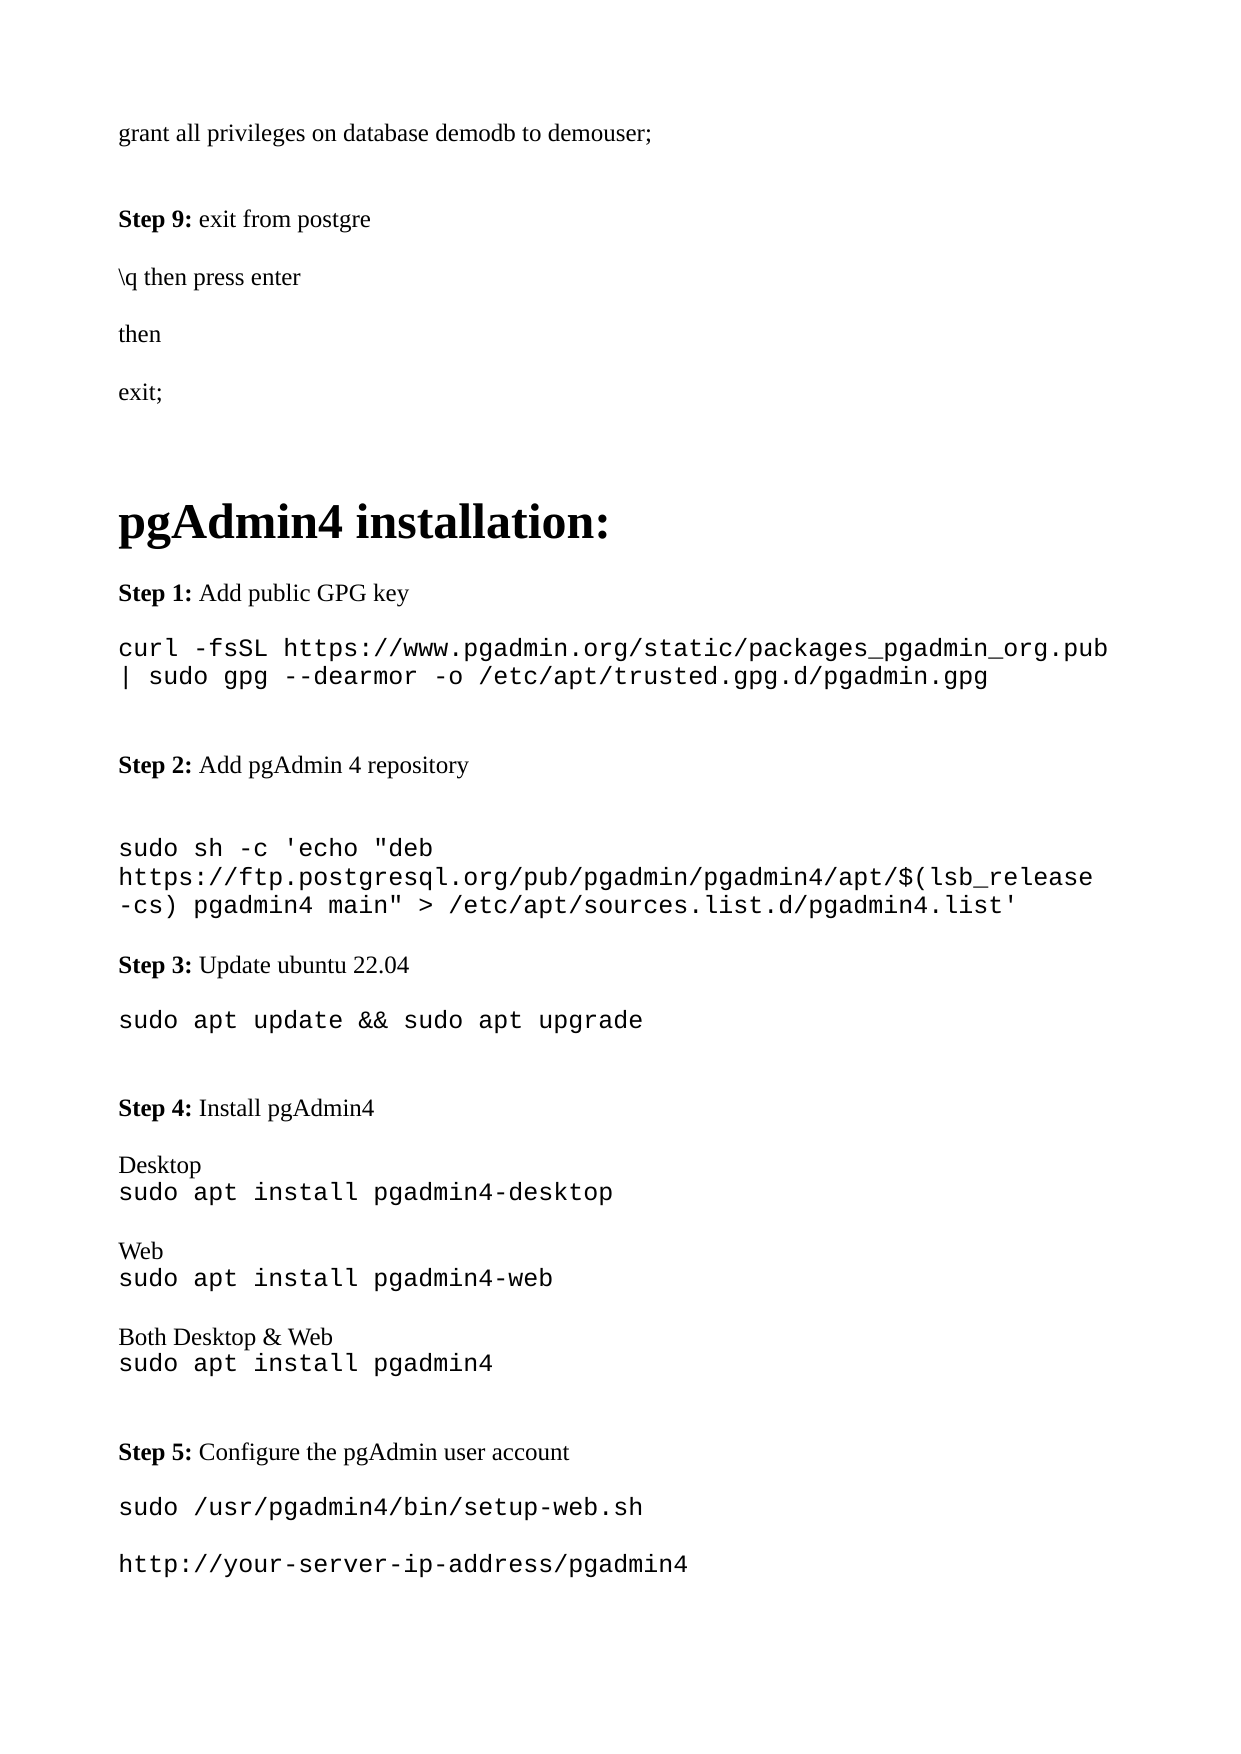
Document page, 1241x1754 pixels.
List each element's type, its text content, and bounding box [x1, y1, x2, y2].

text http://your-server-ip-address/pgadmin4 [118, 1551, 1122, 1580]
text Step 1: Add public GPG key [118, 578, 1122, 607]
text pgAdmin4 installation: [118, 492, 1122, 549]
text Step 5: Configure the pgAdmin user account [118, 1437, 1122, 1466]
text Step 9: exit from postgre [118, 204, 1122, 233]
text Web [118, 1236, 1122, 1265]
text Desktop [118, 1151, 1122, 1179]
text Both Desktop & Web [118, 1322, 1122, 1351]
text sudo /usr/pgadmin4/bin/setup-web.sh [118, 1494, 1122, 1523]
text Step 3: Update ubuntu 22.04 [118, 950, 1122, 978]
text then [118, 319, 1122, 348]
text sudo apt install pgadmin4-web [118, 1265, 1122, 1293]
text grant all privileges on database demodb to demouser; [118, 118, 1122, 147]
text \q then press enter [118, 262, 1122, 291]
text Step 2: Add pgAdmin 4 repository [118, 750, 1122, 778]
text sudo apt install pgadmin4-desktop [118, 1179, 1122, 1208]
text curl -fsSL https://www.pgadmin.org/static/packages_pgadmin_org.pub | sudo gpg --dearmor -o /etc/apt/trusted.gpg.d/pgadmin.gpg [118, 636, 1122, 692]
text sudo apt install pgadmin4 [118, 1351, 1122, 1379]
text sudo sh -c 'echo "deb https://ftp.postgresql.org/pub/pgadmin/pgadmin4/apt/$(lsb_release -cs) pgadmin4 main" > /etc/apt/sources.list.d/pgadmin4.list' [118, 836, 1122, 921]
text Step 4: Install pgAdmin4 [118, 1093, 1122, 1122]
text sudo apt update && sudo apt upgrade [118, 1007, 1122, 1036]
text exit; [118, 377, 1122, 406]
